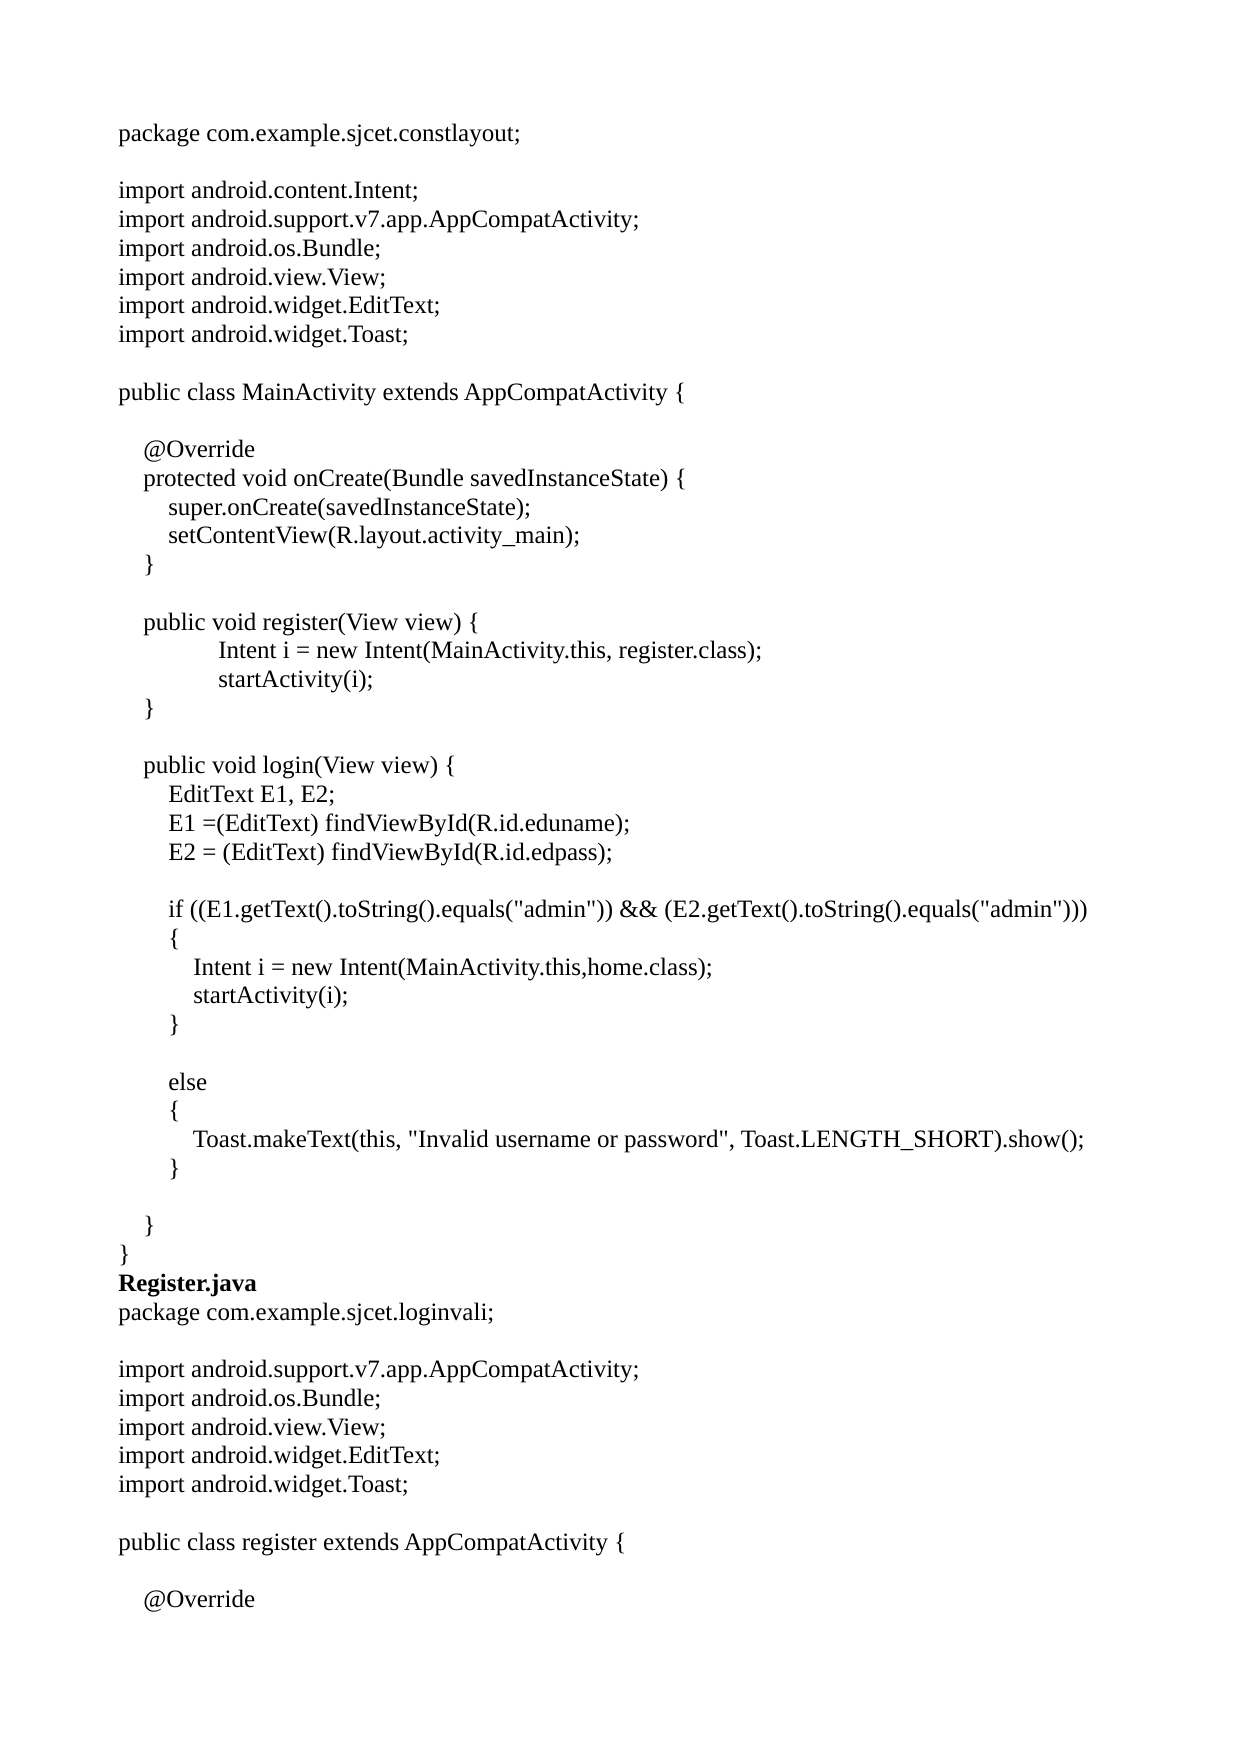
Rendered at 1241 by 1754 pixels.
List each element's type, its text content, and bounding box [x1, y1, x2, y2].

text import android.widget.EditText; [118, 291, 1122, 319]
text protected void onCreate(Bundle savedInstanceState) { [118, 463, 1122, 492]
text import android.widget.Toast; [118, 319, 1122, 348]
text import android.support.v7.app.AppCompatActivity; [118, 1354, 1122, 1383]
text public void register(View view) { [118, 607, 1122, 636]
text setContentView(R.layout.activity_main); [118, 521, 1122, 549]
text package com.example.sjcet.constlayout; [118, 118, 1122, 147]
text public class MainActivity extends AppCompatActivity { [118, 377, 1122, 406]
text import android.content.Intent; [118, 176, 1122, 204]
text startActivity(i); [118, 664, 1122, 693]
text } [118, 1239, 1122, 1268]
text import android.widget.EditText; [118, 1441, 1122, 1469]
text if ((E1.getText().toString().equals("admin")) && (E2.getText().toString().equals("admin"))) [118, 894, 1122, 923]
text Intent i = new Intent(MainActivity.this, register.class); [118, 636, 1122, 664]
text import android.widget.Toast; [118, 1469, 1122, 1498]
text @Override [118, 434, 1122, 463]
text } [118, 1009, 1122, 1038]
text import android.view.View; [118, 262, 1122, 291]
text import android.support.v7.app.AppCompatActivity; [118, 204, 1122, 233]
text super.onCreate(savedInstanceState); [118, 492, 1122, 521]
text Toast.makeText(this, "Invalid username or password", Toast.LENGTH_SHORT).show(); [118, 1124, 1122, 1153]
text E1 =(EditText) findViewById(R.id.eduname); [118, 808, 1122, 837]
text { [118, 923, 1122, 952]
text Register.java [118, 1268, 1122, 1297]
text Intent i = new Intent(MainActivity.this,home.class); [118, 952, 1122, 981]
text } [118, 549, 1122, 578]
text } [118, 693, 1122, 722]
text EditText E1, E2; [118, 779, 1122, 808]
text { [118, 1096, 1122, 1124]
text import android.view.View; [118, 1412, 1122, 1441]
text package com.example.sjcet.loginvali; [118, 1297, 1122, 1326]
text public class register extends AppCompatActivity { [118, 1527, 1122, 1556]
text @Override [118, 1584, 1122, 1613]
text else [118, 1067, 1122, 1096]
text E2 = (EditText) findViewById(R.id.edpass); [118, 837, 1122, 866]
text import android.os.Bundle; [118, 1383, 1122, 1412]
text public void login(View view) { [118, 751, 1122, 779]
text } [118, 1211, 1122, 1239]
text import android.os.Bundle; [118, 233, 1122, 262]
text } [118, 1153, 1122, 1182]
text startActivity(i); [118, 981, 1122, 1009]
